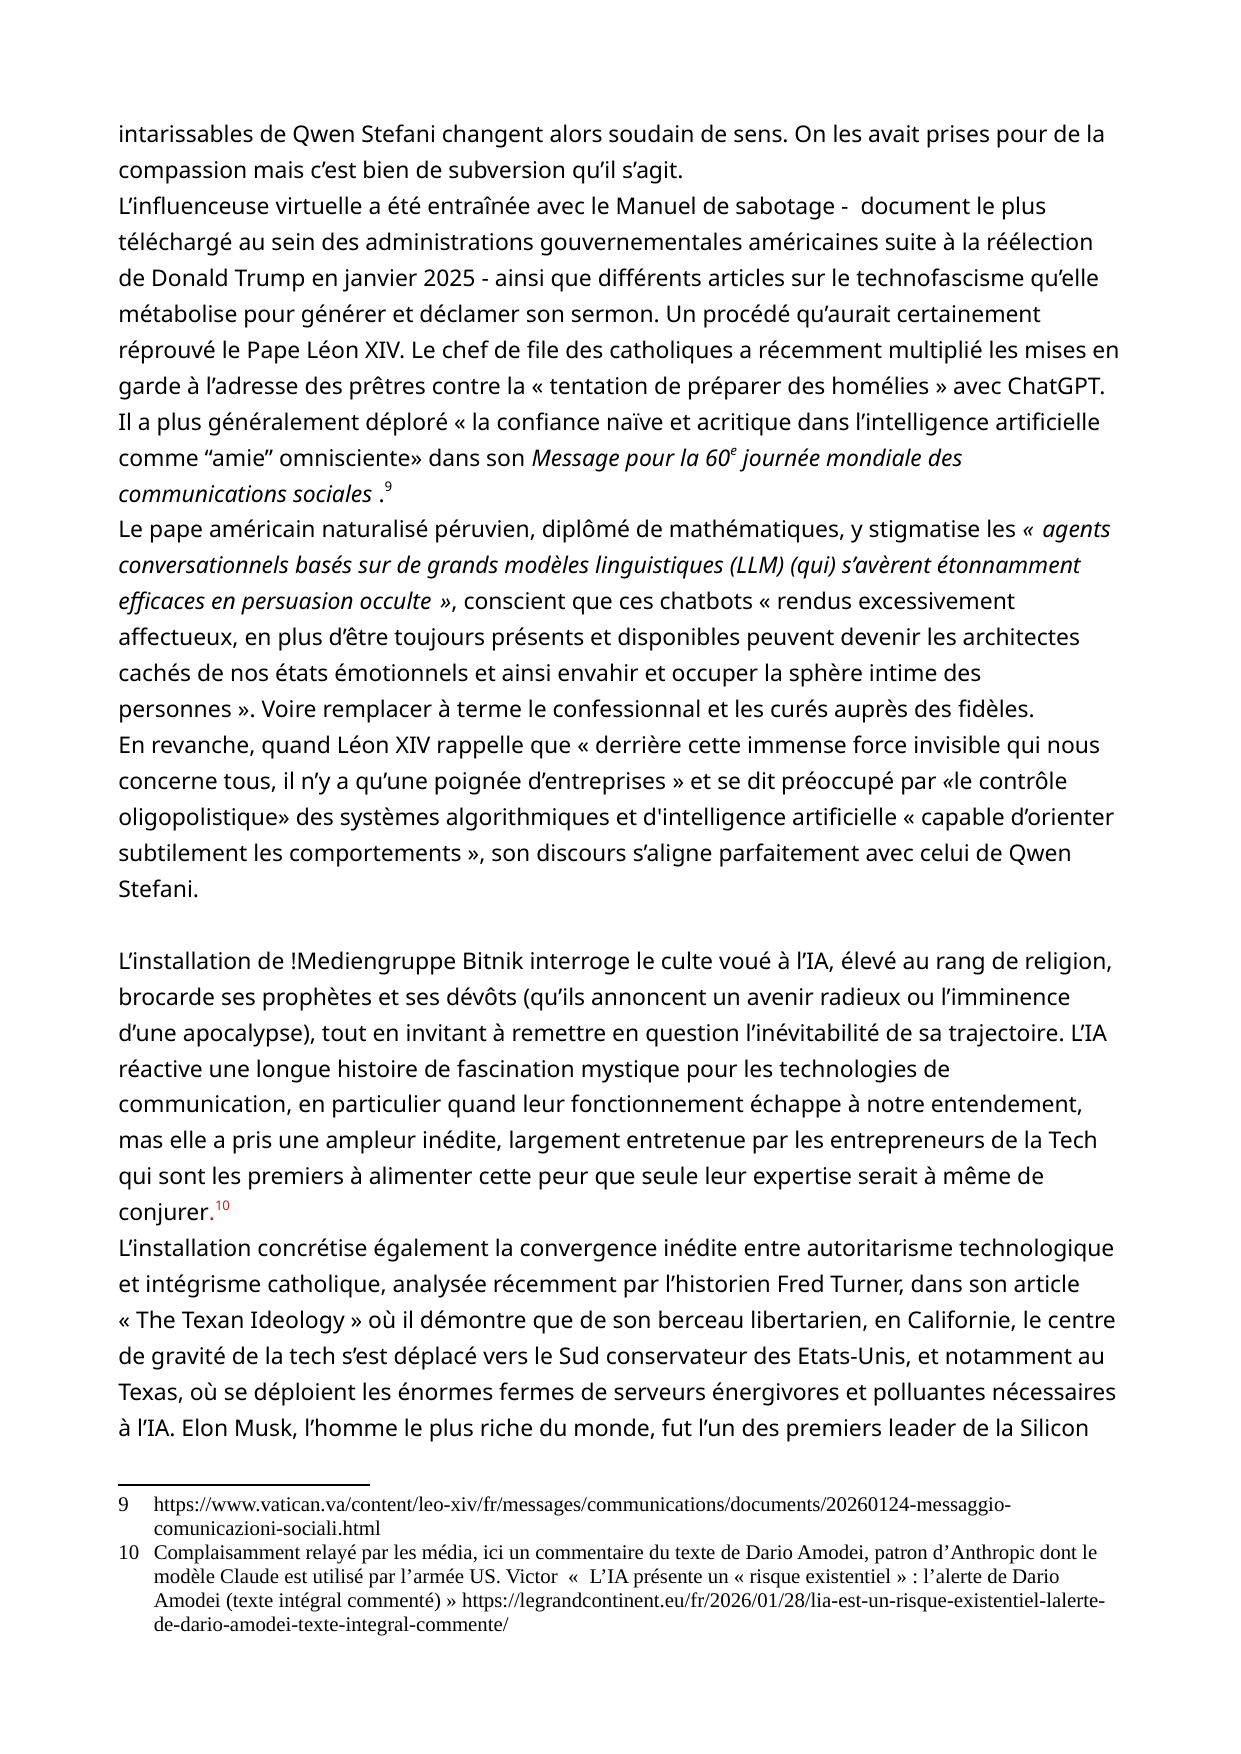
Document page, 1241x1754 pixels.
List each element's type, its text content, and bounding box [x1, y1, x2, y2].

text https://www.vatican.va/content/leo-xiv/fr/messages/communications/documents/20260124-messaggio-comunicazioni-sociali.html [118, 1491, 1122, 1539]
text Complaisamment relayé par les média, ici un commentaire du texte de Dario Amodei, patron d’Anthropic dont le modèle Claude est utilisé par l’armée US. Victor « L’IA présente un « risque existentiel » : l’alerte de Dario Amodei (texte intégral commenté) » https://legrandcontinent.eu/fr/2026/01/28/lia-est-un-risque-existentiel-lalerte-de-dario-amodei-texte-integral-commente/ [118, 1539, 1122, 1636]
text En revanche, quand Léon XIV rappelle que « derrière cette immense force invisible qui nous concerne tous, il n’y a qu’une poignée d’entreprises » et se dit préoccupé par «le contrôle oligopolistique» des systèmes algorithmiques et d'intelligence artificielle « capable d’orienter subtilement les comportements », son discours s’aligne parfaitement avec celui de Qwen Stefani. [118, 729, 1122, 904]
text L’installation de !Mediengruppe Bitnik interroge le culte voué à l’IA, élevé au rang de religion, brocarde ses prophètes et ses dévôts (qu’ils annoncent un avenir radieux ou l’imminence d’une apocalypse), tout en invitant à remettre en question l’inévitabilité de sa trajectoire. L’IA réactive une longue histoire de fascination mystique pour les technologies de communication, en particulier quand leur fonctionnement échappe à notre entendement, mas elle a pris une ampleur inédite, largement entretenue par les entrepreneurs de la Tech qui sont les premiers à alimenter cette peur que seule leur expertise serait à même de conjurer. [118, 945, 1122, 1227]
text Le pape américain naturalisé péruvien, diplômé de mathématiques, y stigmatise les « agents conversationnels basés sur de grands modèles linguistiques (LLM) (qui) s’avèrent étonnamment efficaces en persuasion occulte », conscient que ces chatbots « rendus excessivement affectueux, en plus d’être toujours présents et disponibles peuvent devenir les architectes cachés de nos états émotionnels et ainsi envahir et occuper la sphère intime des personnes ». Voire remplacer à terme le confessionnal et les curés auprès des fidèles. [118, 513, 1122, 724]
text L’influenceuse virtuelle a été entraînée avec le Manuel de sabotage - document le plus téléchargé au sein des administrations gouvernementales américaines suite à la réélection de Donald Trump en janvier 2025 - ainsi que différents articles sur le technofascisme qu’elle métabolise pour générer et déclamer son sermon. Un procédé qu’aurait certainement réprouvé le Pape Léon XIV. Le chef de file des catholiques a récemment multiplié les mises en garde à l’adresse des prêtres contre la « tentation de préparer des homélies » avec ChatGPT. Il a plus généralement déploré « la confiance naïve et acritique dans l’intelligence artificielle comme “amie” omnisciente» dans son Message pour la 60e journée mondiale des communications sociales . [118, 190, 1122, 509]
text intarissables de Qwen Stefani changent alors soudain de sens. On les avait prises pour de la compassion mais c’est bien de subversion qu’il s’agit. [118, 118, 1122, 185]
text L’installation concrétise également la convergence inédite entre autoritarisme technologique et intégrisme catholique, analysée récemment par l’historien Fred Turner, dans son article « The Texan Ideology » où il démontre que de son berceau libertarien, en Californie, le centre de gravité de la tech s’est déplacé vers le Sud conservateur des Etats-Unis, et notamment au Texas, où se déploient les énormes fermes de serveurs énergivores et polluantes nécessaires à l’IA. Elon Musk, l’homme le plus riche du monde, fut l’un des premiers leader de la Silicon [118, 1232, 1122, 1443]
